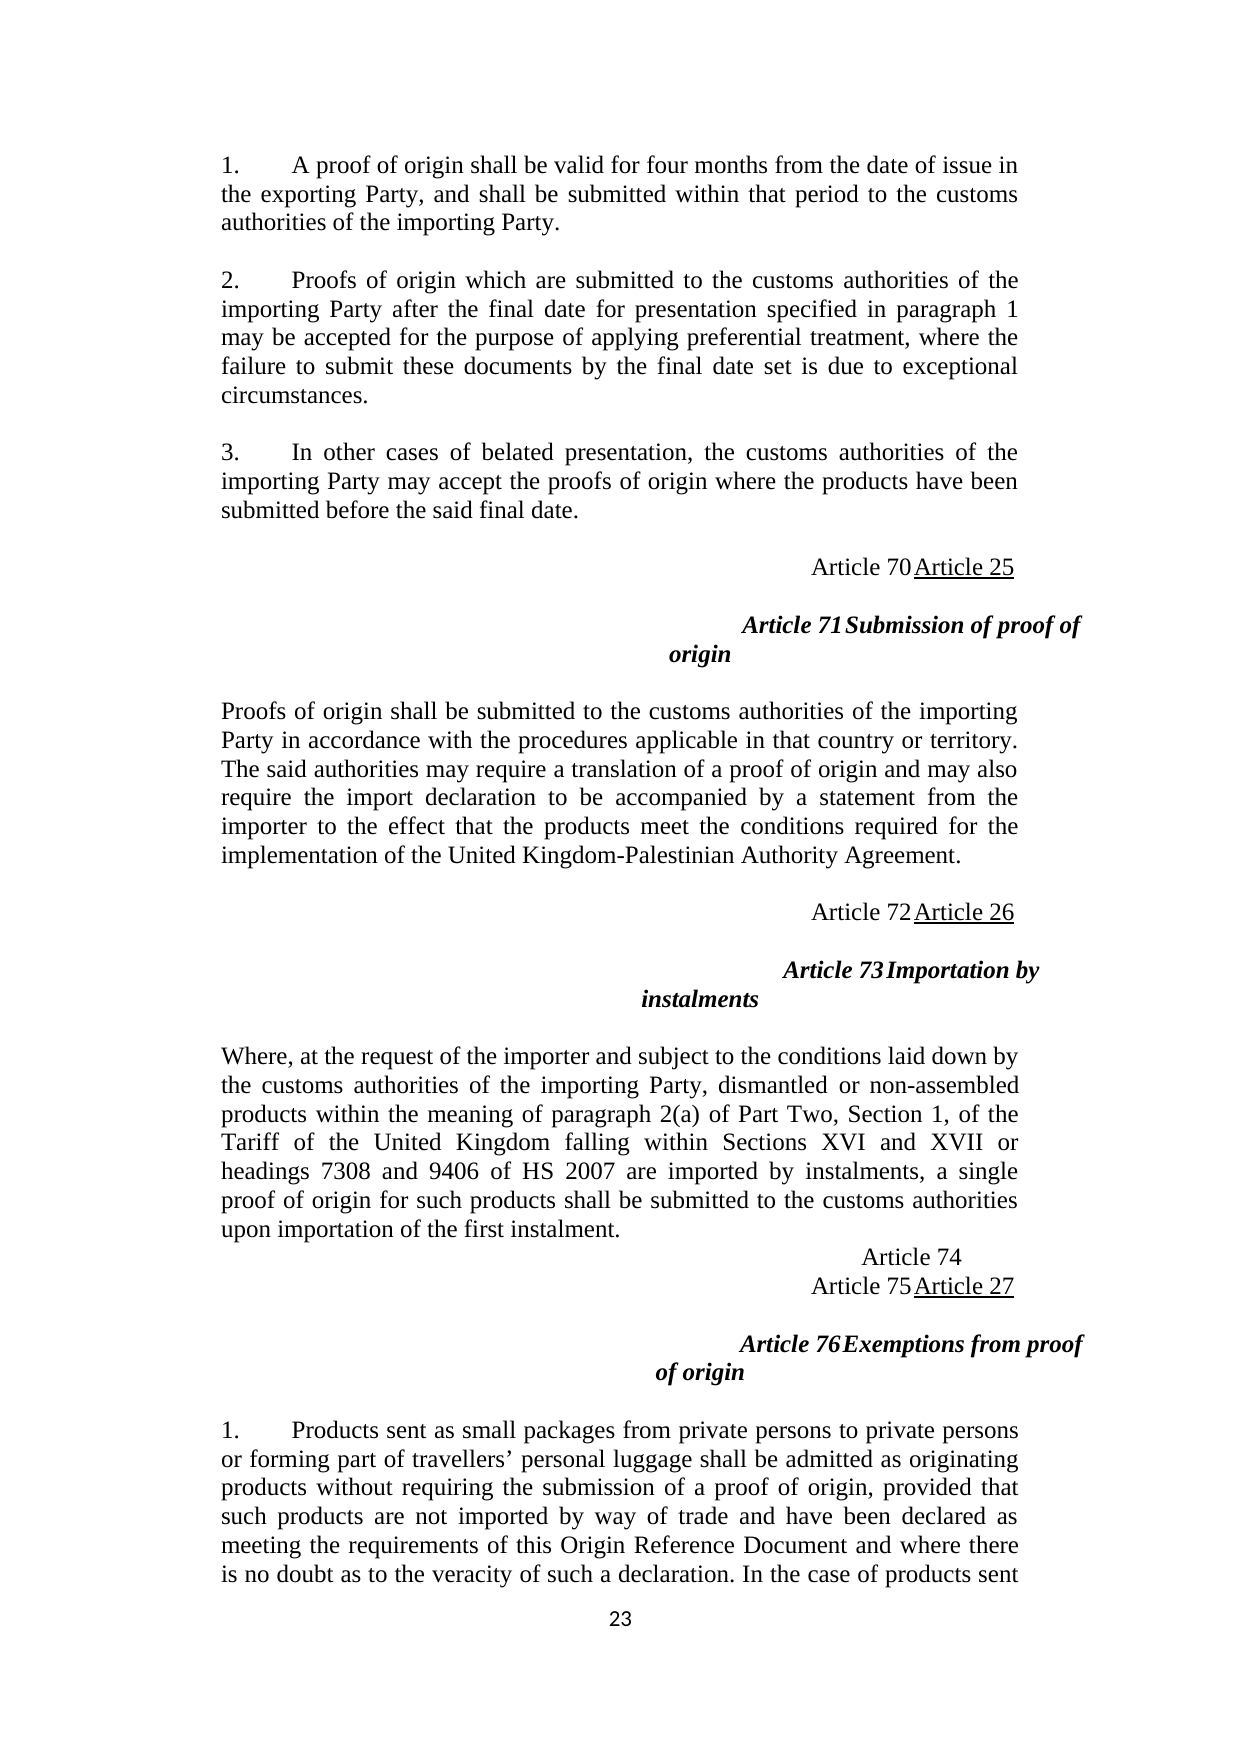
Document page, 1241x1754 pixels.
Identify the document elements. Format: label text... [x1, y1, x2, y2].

list A proof of origin shall be valid for four months from the date of issue in the exporting Party, and shall be submitted within that period to the customs authorities of the importing Party. [221, 150, 1019, 236]
text Proofs of origin shall be submitted to the customs authorities of the importing Party in accordance with the procedures applicable in that country or territory. The said authorities may require a translation of a proof of origin and may also require the import declaration to be accompanied by a statement from the importer to the effect that the products meet the conditions required for the implementation of the United Kingdom-Palestinian Authority Agreement. [221, 696, 1019, 869]
subtitle Submission of proof of origin [312, 610, 1090, 667]
subtitle Importation by instalments [312, 955, 1090, 1012]
text Where, at the request of the importer and subject to the conditions laid down by the customs authorities of the importing Party, dismantled or non-assembled products within the meaning of paragraph 2(a) of Part Two, Section 1, of the Tariff of the United Kingdom falling within Sections XVI and XVII or headings 7308 and 9406 of HS 2007 are imported by instalments, a single proof of origin for such products shall be submitted to the customs authorities upon importation of the first instalment. [221, 1041, 1019, 1242]
subtitle Article 26 [312, 897, 1090, 926]
list Proofs of origin which are submitted to the customs authorities of the importing Party after the final date for presentation specified in paragraph 1 may be accepted for the purpose of applying preferential treatment, where the failure to submit these documents by the final date set is due to exceptional circumstances. [221, 265, 1019, 409]
list Products sent as small packages from private persons to private persons or forming part of travellers’ personal luggage shall be admitted as originating products without requiring the submission of a proof of origin, provided that such products are not imported by way of trade and have been declared as meeting the requirements of this Origin Reference Document and where there is no doubt as to the veracity of such a declaration. In the case of products sent [221, 1415, 1019, 1587]
subtitle Exemptions from proof of origin [312, 1329, 1090, 1386]
list In other cases of belated presentation, the customs authorities of the importing Party may accept the proofs of origin where the products have been submitted before the said final date. [221, 437, 1019, 524]
subtitle Article 27 [312, 1271, 1090, 1300]
subtitle Article 25 [312, 552, 1090, 581]
